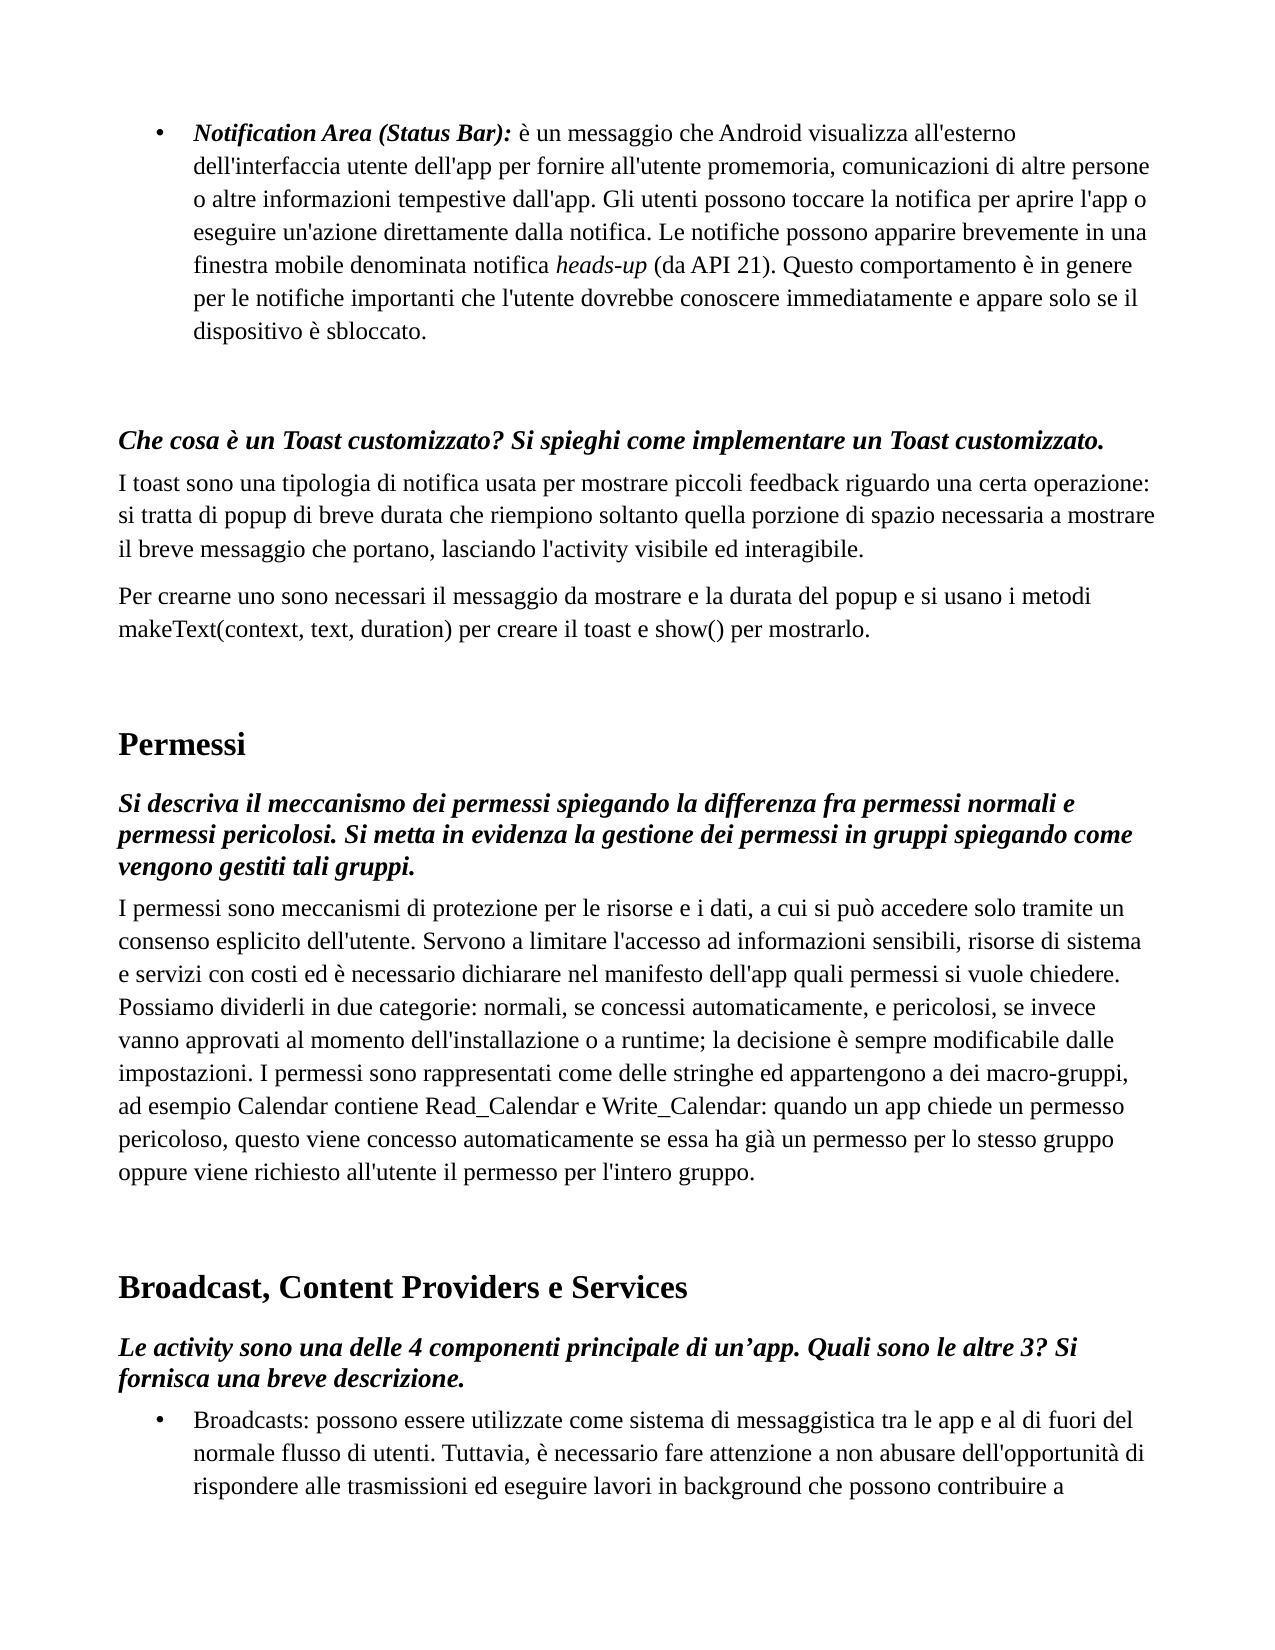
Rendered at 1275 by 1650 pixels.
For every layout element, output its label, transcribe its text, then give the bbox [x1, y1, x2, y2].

text I toast sono una tipologia di notifica usata per mostrare piccoli feedback riguardo una certa operazione: si tratta di popup di breve durata che riempiono soltanto quella porzione di spazio necessaria a mostrare il breve messaggio che portano, lasciando l'activity visibile ed interagibile. [118, 468, 1157, 562]
subtitle Permessi [118, 724, 1157, 762]
text Per crearne uno sono necessari il messaggio da mostrare e la durata del popup e si usano i metodi makeText(context, text, duration) per creare il toast e show() per mostrarlo. [118, 581, 1157, 643]
subtitle Che cosa è un Toast customizzato? Si spieghi come implementare un Toast customizzato. [118, 424, 1157, 455]
list Notification Area (Status Bar): è un messaggio che Android visualizza all'esterno dell'interfaccia utente dell'app per fornire all'utente promemoria, comunicazioni di altre persone o altre informazioni tempestive dall'app. Gli utenti possono toccare la notifica per aprire l'app o eseguire un'azione direttamente dalla notifica. Le notifiche possono apparire brevemente in una finestra mobile denominata notifica heads-up (da API 21). Questo comportamento è in genere per le notifiche importanti che l'utente dovrebbe conoscere immediatamente e appare solo se il dispositivo è sbloccato. [156, 118, 1157, 345]
list Broadcasts: possono essere utilizzate come sistema di messaggistica tra le app e al di fuori del normale flusso di utenti. Tuttavia, è necessario fare attenzione a non abusare dell'opportunità di rispondere alle trasmissioni ed eseguire lavori in background che possono contribuire a [156, 1405, 1157, 1500]
text I permessi sono meccanismi di protezione per le risorse e i dati, a cui si può accedere solo tramite un consenso esplicito dell'utente. Servono a limitare l'accesso ad informazioni sensibili, risorse di sistema e servizi con costi ed è necessario dichiarare nel manifesto dell'app quali permessi si vuole chiedere. Possiamo dividerli in due categorie: normali, se concessi automaticamente, e pericolosi, se invece vanno approvati al momento dell'installazione o a runtime; la decisione è sempre modificabile dalle impostazioni. I permessi sono rappresentati come delle stringhe ed appartengono a dei macro-gruppi, ad esempio Calendar contiene Read_Calendar e Write_Calendar: quando un app chiede un permesso pericoloso, questo viene concesso automaticamente se essa ha già un permesso per lo stesso gruppo oppure viene richiesto all'utente il permesso per l'intero gruppo. [118, 893, 1157, 1186]
subtitle Si descriva il meccanismo dei permessi spiegando la differenza fra permessi normali e permessi pericolosi. Si metta in evidenza la gestione dei permessi in gruppi spiegando come vengono gestiti tali gruppi. [118, 787, 1157, 881]
subtitle Le activity sono una delle 4 componenti principale di un’app. Quali sono le altre 3? Si fornisca una breve descrizione. [118, 1331, 1157, 1393]
subtitle Broadcast, Content Providers e Services [118, 1267, 1157, 1306]
